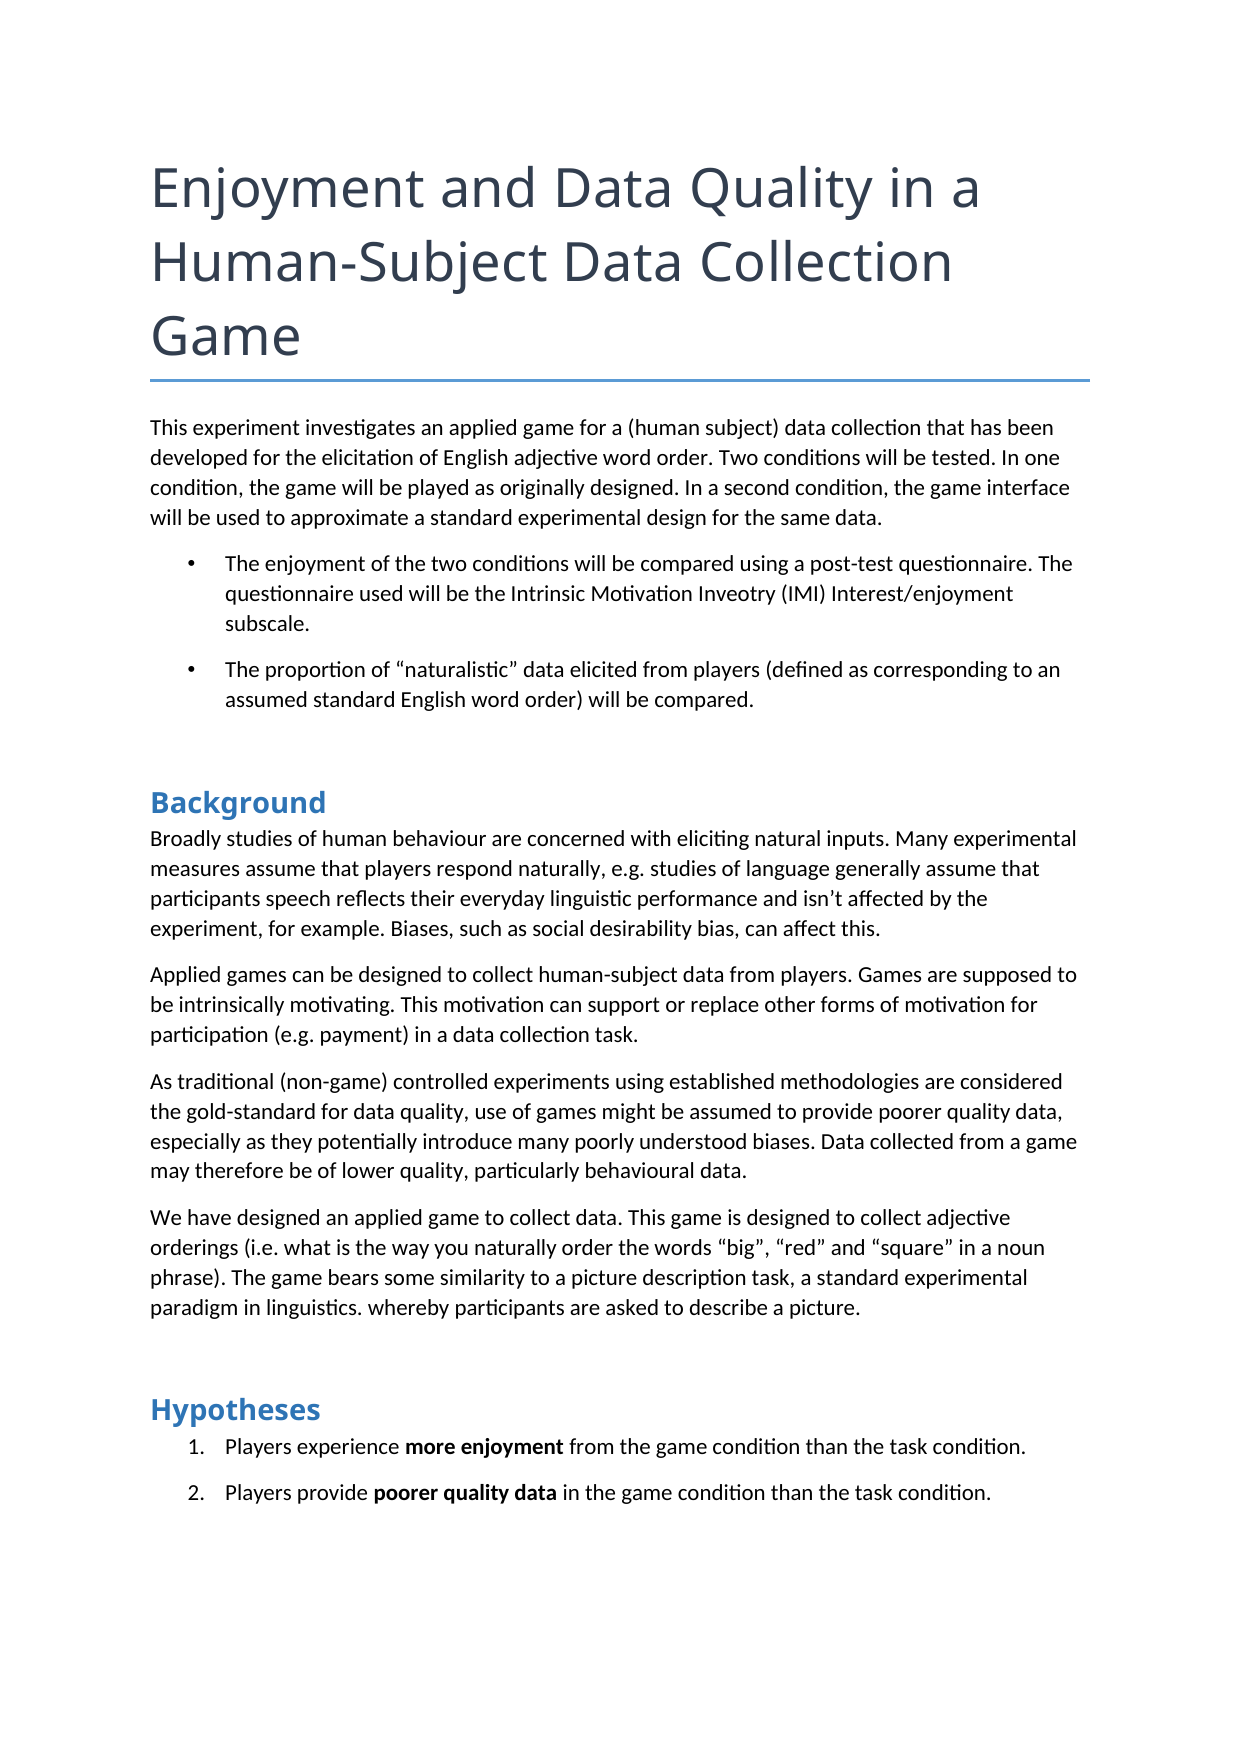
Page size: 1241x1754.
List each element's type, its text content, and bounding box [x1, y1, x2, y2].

list The proportion of “naturalistic” data elicited from players (defined as corresponding to an assumed standard English word order) will be compared. [187, 656, 1090, 713]
title Enjoyment and Data Quality in a Human-Subject Data Collection Game [150, 150, 1090, 379]
text This experiment investigates an applied game for a (human subject) data collection that has been developed for the elicitation of English adjective word order. Two conditions will be tested. In one condition, the game will be played as originally designed. In a second condition, the game interface will be used to approximate a standard experimental design for the same data. [150, 413, 1090, 531]
text As traditional (non-game) controlled experiments using established methodologies are considered the gold-standard for data quality, use of games might be assumed to provide poorer quality data, especially as they potentially introduce many poorly understood biases. Data collected from a game may therefore be of lower quality, particularly behavioural data. [150, 1067, 1090, 1185]
subtitle Background [150, 782, 1090, 822]
list Players experience more enjoyment from the game condition than the task condition. [187, 1432, 1090, 1460]
list Players provide poorer quality data in the game condition than the task condition. [187, 1478, 1090, 1506]
list The enjoyment of the two conditions will be compared using a post-test questionnaire. The questionnaire used will be the Intrinsic Motivation Inveotry (IMI) Interest/enjoyment subscale. [187, 549, 1090, 637]
text Applied games can be designed to collect human-subject data from players. Games are supposed to be intrinsically motivating. This motivation can support or replace other forms of motivation for participation (e.g. payment) in a data collection task. [150, 961, 1090, 1048]
subtitle Hypotheses [150, 1389, 1090, 1429]
text We have designed an applied game to collect data. This game is designed to collect adjective orderings (i.e. what is the way you naturally order the words “big”, “red” and “square” in a noun phrase). The game bears some similarity to a picture description task, a standard experimental paradigm in linguistics. whereby participants are asked to describe a picture. [150, 1203, 1090, 1321]
text Broadly studies of human behaviour are concerned with eliciting natural inputs. Many experimental measures assume that players respond naturally, e.g. studies of language generally assume that participants speech reflects their everyday linguistic performance and isn’t affected by the experiment, for example. Biases, such as social desirability bias, can affect this. [150, 824, 1090, 942]
